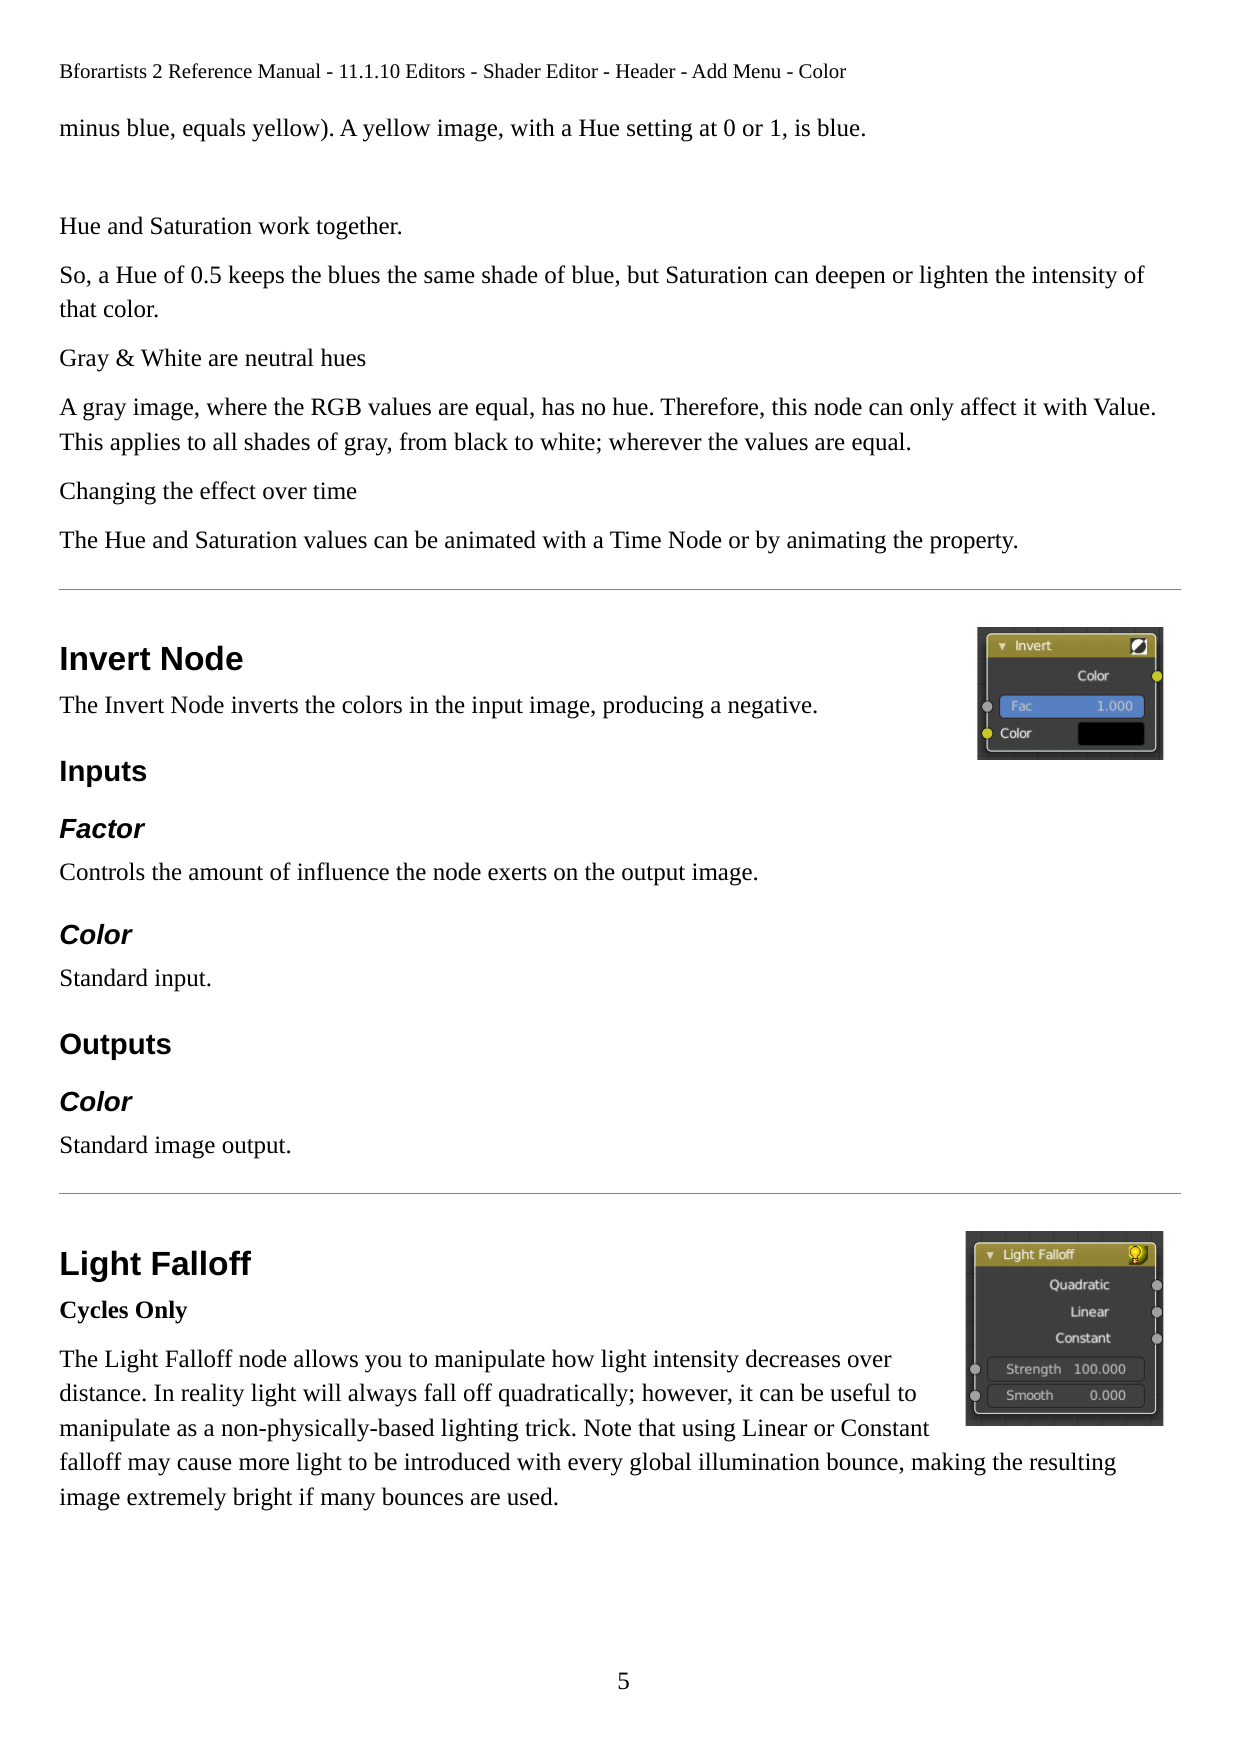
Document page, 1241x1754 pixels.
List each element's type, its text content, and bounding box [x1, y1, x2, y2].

subtitle Color [59, 1085, 1181, 1117]
text The Hue and Saturation values can be animated with a Time Node or by animating the property. [59, 525, 1181, 554]
text The Light Falloff node allows you to manipulate how light intensity decreases over distance. In reality light will always fall off quadratically; however, it can be useful to manipulate as a non-physically-based lighting trick. Note that using Linear or Constant falloff may cause more light to be introduced with every global illumination bounce, making the resulting image extremely bright if many bounces are used. [59, 1344, 1181, 1511]
text Standard input. [59, 963, 1181, 992]
text A gray image, where the RGB values are equal, has no hue. Therefore, this node can only affect it with Value. This applies to all shades of gray, from black to white; wherever the values are equal. [59, 392, 1181, 456]
subtitle Factor [59, 813, 1181, 844]
text [1164, 1295, 1181, 1324]
picture [977, 627, 1164, 760]
text Controls the amount of influence the node exerts on the output image. [59, 857, 1181, 886]
text Cycles Only [59, 1295, 965, 1324]
subtitle [1164, 1244, 1181, 1282]
subtitle Invert Node [59, 639, 977, 678]
text Hue and Saturation work together. [59, 211, 1181, 239]
text Gray & White are neutral hues [59, 343, 1181, 372]
subtitle Inputs [59, 754, 1181, 788]
text The Invert Node inverts the colors in the input image, producing a negative. [59, 690, 977, 719]
subtitle Outputs [59, 1027, 1181, 1060]
text Changing the effect over time [59, 476, 1181, 505]
subtitle Color [59, 918, 1181, 950]
subtitle Light Falloff [59, 1244, 965, 1282]
subtitle [1164, 639, 1181, 678]
text So, a Hue of 0.5 keeps the blues the same shade of blue, but Saturation can deepen or lighten the intensity of that color. [59, 260, 1181, 323]
text Standard image output. [59, 1130, 1181, 1158]
text minus blue, equals yellow). A yellow image, with a Hue setting at 0 or 1, is blue. [59, 113, 1181, 141]
picture [965, 1231, 1164, 1426]
